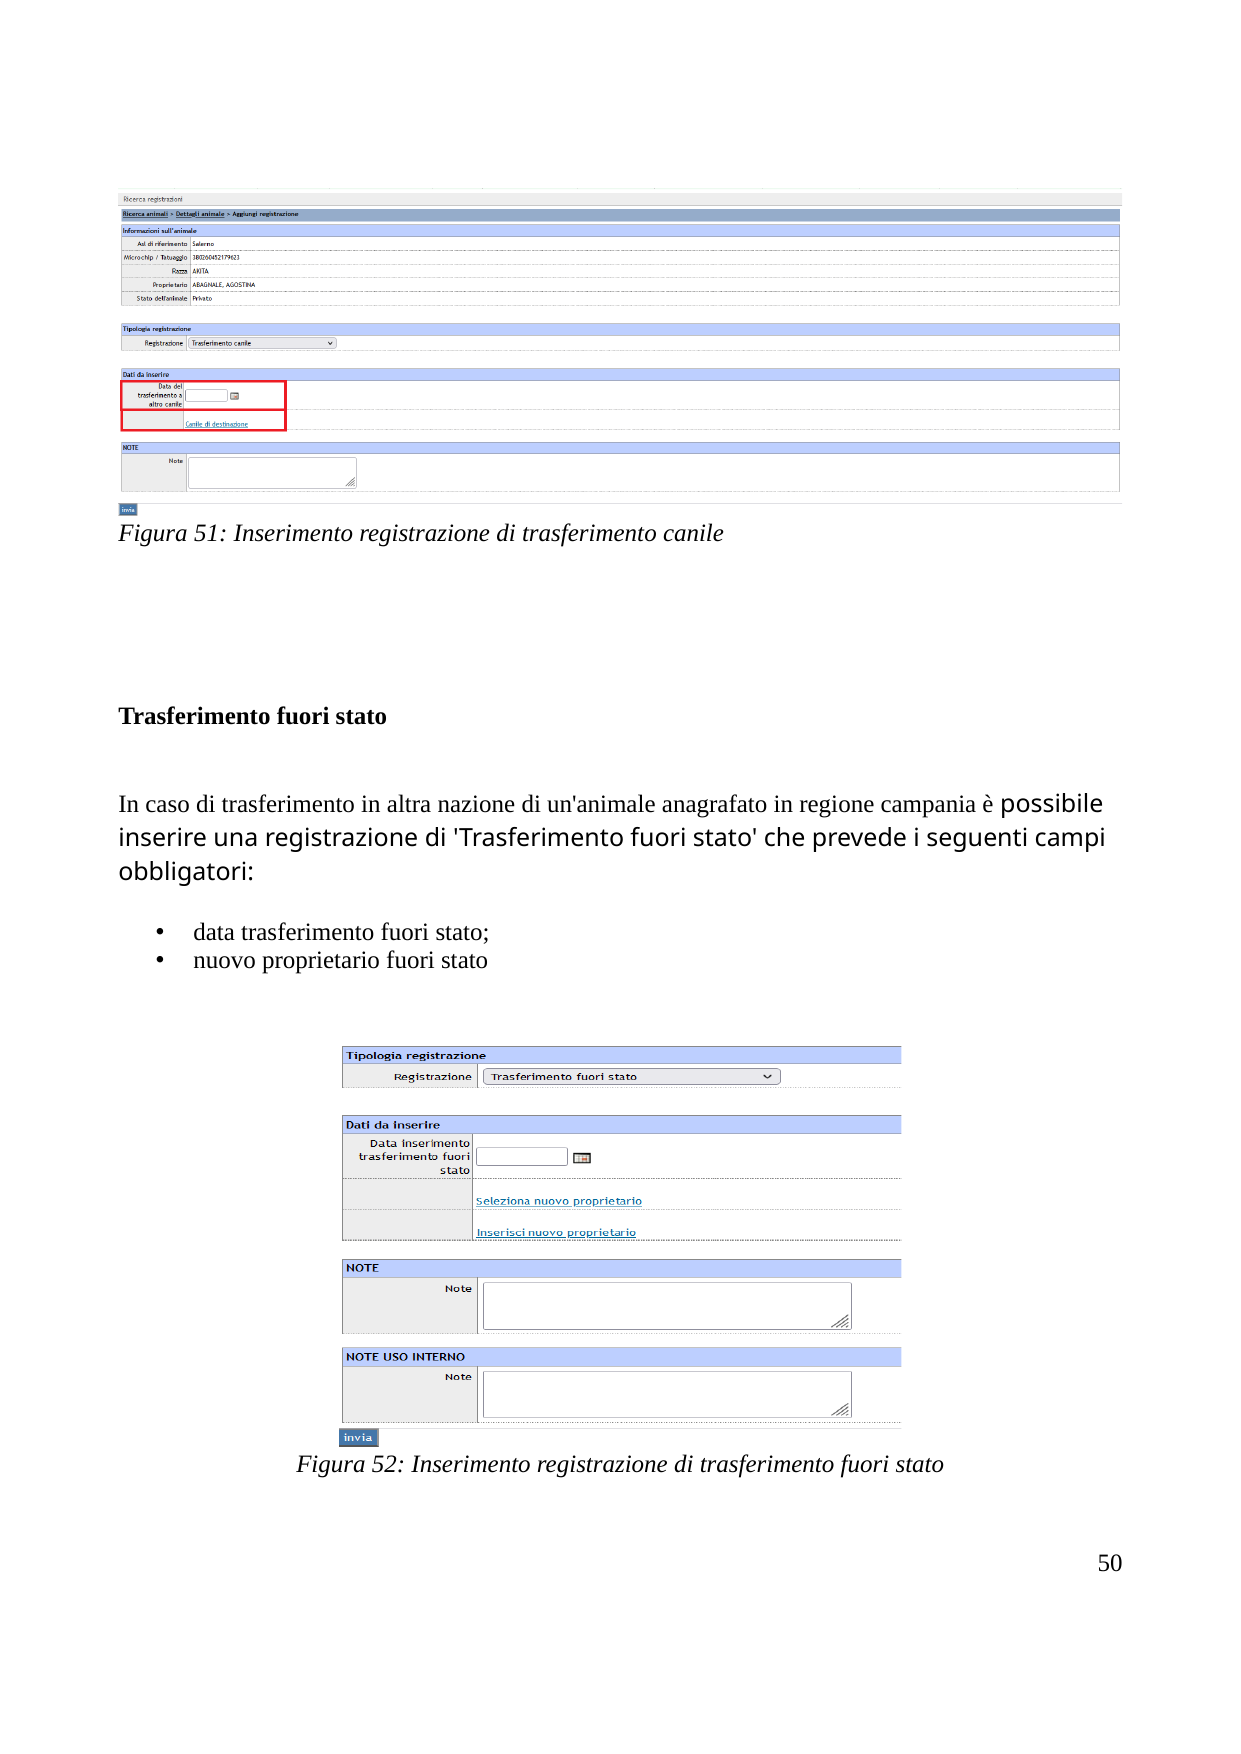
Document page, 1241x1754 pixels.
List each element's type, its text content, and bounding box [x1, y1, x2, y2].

list data trasferimento fuori stato; [156, 917, 1122, 945]
text obbligatori: [118, 854, 1122, 888]
text In caso di trasferimento in altra nazione di un'animale anagrafato in regione campania è possibile inserire una registrazione di 'Trasferimento fuori stato' che prevede i seguenti campi [118, 786, 1122, 854]
list nuovo proprietario fuori stato [156, 945, 1122, 974]
text Figura 51: Inserimento registrazione di trasferimento canile [118, 519, 1122, 547]
text Figura 52: Inserimento registrazione di trasferimento fuori stato [118, 1042, 1122, 1478]
text Trasferimento fuori stato [118, 701, 1122, 730]
